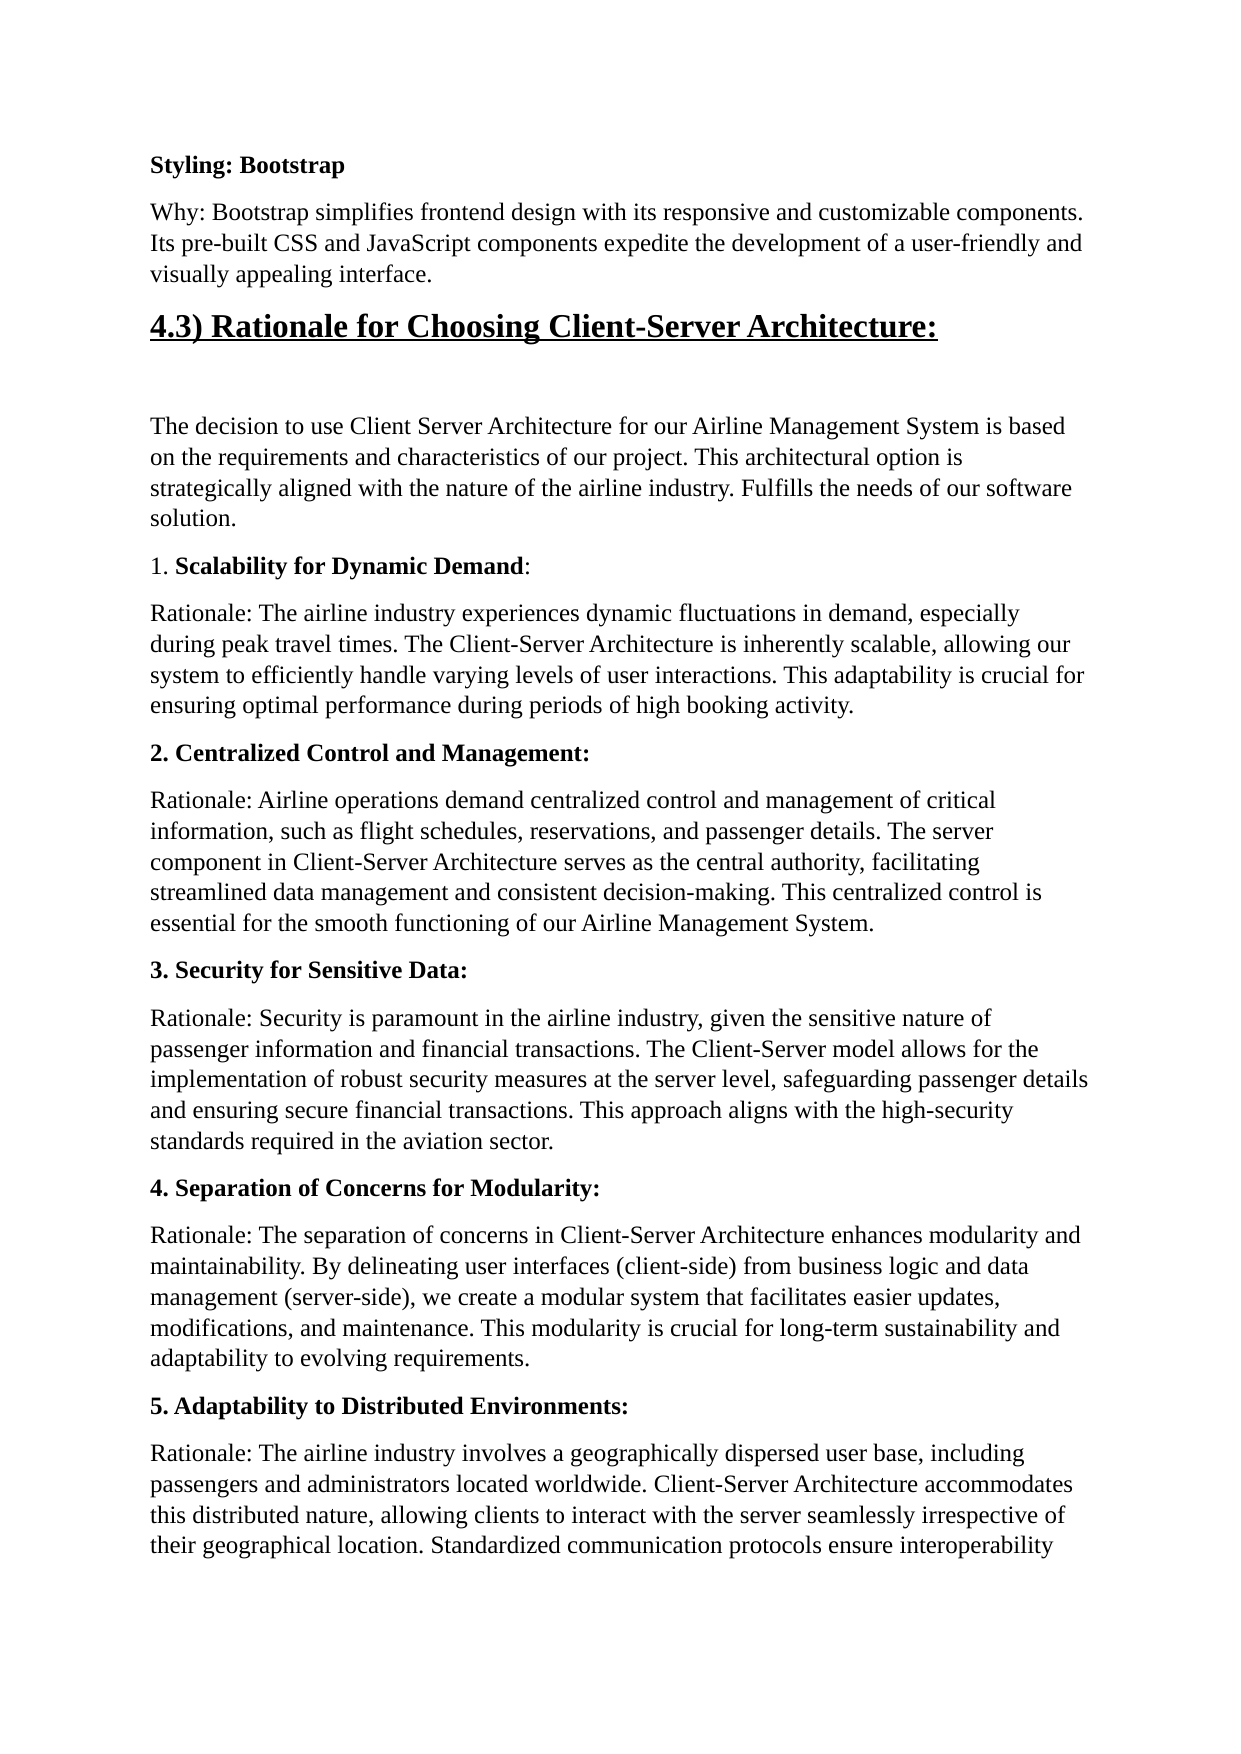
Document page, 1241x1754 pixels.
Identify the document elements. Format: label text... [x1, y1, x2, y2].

text 1. Scalability for Dynamic Demand: [150, 551, 1090, 579]
text 5. Adaptability to Distributed Environments: [150, 1391, 1090, 1420]
text Rationale: Airline operations demand centralized control and management of critical information, such as flight schedules, reservations, and passenger details. The server component in Client-Server Architecture serves as the central authority, facilitating streamlined data management and consistent decision-making. This centralized control is essential for the smooth functioning of our Airline Management System. [150, 785, 1090, 937]
text Rationale: The airline industry experiences dynamic fluctuations in demand, especially during peak travel times. The Client-Server Architecture is inherently scalable, allowing our system to efficiently handle varying levels of user interactions. This adaptability is crucial for ensuring optimal performance during periods of high booking activity. [150, 598, 1090, 719]
text Rationale: The airline industry involves a geographically dispersed user base, including passengers and administrators located worldwide. Client-Server Architecture accommodates this distributed nature, allowing clients to interact with the server seamlessly irrespective of their geographical location. Standardized communication protocols ensure interoperability [150, 1438, 1090, 1559]
text 2. Centralized Control and Management: [150, 738, 1090, 767]
text The decision to use Client Server Architecture for our Airline Management System is based on the requirements and characteristics of our project. This architectural option is strategically aligned with the nature of the airline industry. Fulfills the needs of our software solution. [150, 411, 1090, 532]
text 4.3) Rationale for Choosing Client-Server Architecture: [150, 306, 1090, 344]
text 4. Separation of Concerns for Modularity: [150, 1173, 1090, 1202]
text Why: Bootstrap simplifies frontend design with its responsive and customizable components. Its pre-built CSS and JavaScript components expedite the development of a user-friendly and visually appealing interface. [150, 197, 1090, 288]
text 3. Security for Sensitive Data: [150, 956, 1090, 984]
text Rationale: Security is paramount in the airline industry, given the sensitive nature of passenger information and financial transactions. The Client-Server model allows for the implementation of robust security measures at the server level, safeguarding passenger details and ensuring secure financial transactions. This approach aligns with the high-security standards required in the aviation sector. [150, 1003, 1090, 1154]
text Styling: Bootstrap [150, 150, 1090, 179]
text Rationale: The separation of concerns in Client-Server Architecture enhances modularity and maintainability. By delineating user interfaces (client-side) from business logic and data management (server-side), we create a modular system that facilitates easier updates, modifications, and maintenance. This modularity is crucial for long-term sustainability and adaptability to evolving requirements. [150, 1221, 1090, 1372]
